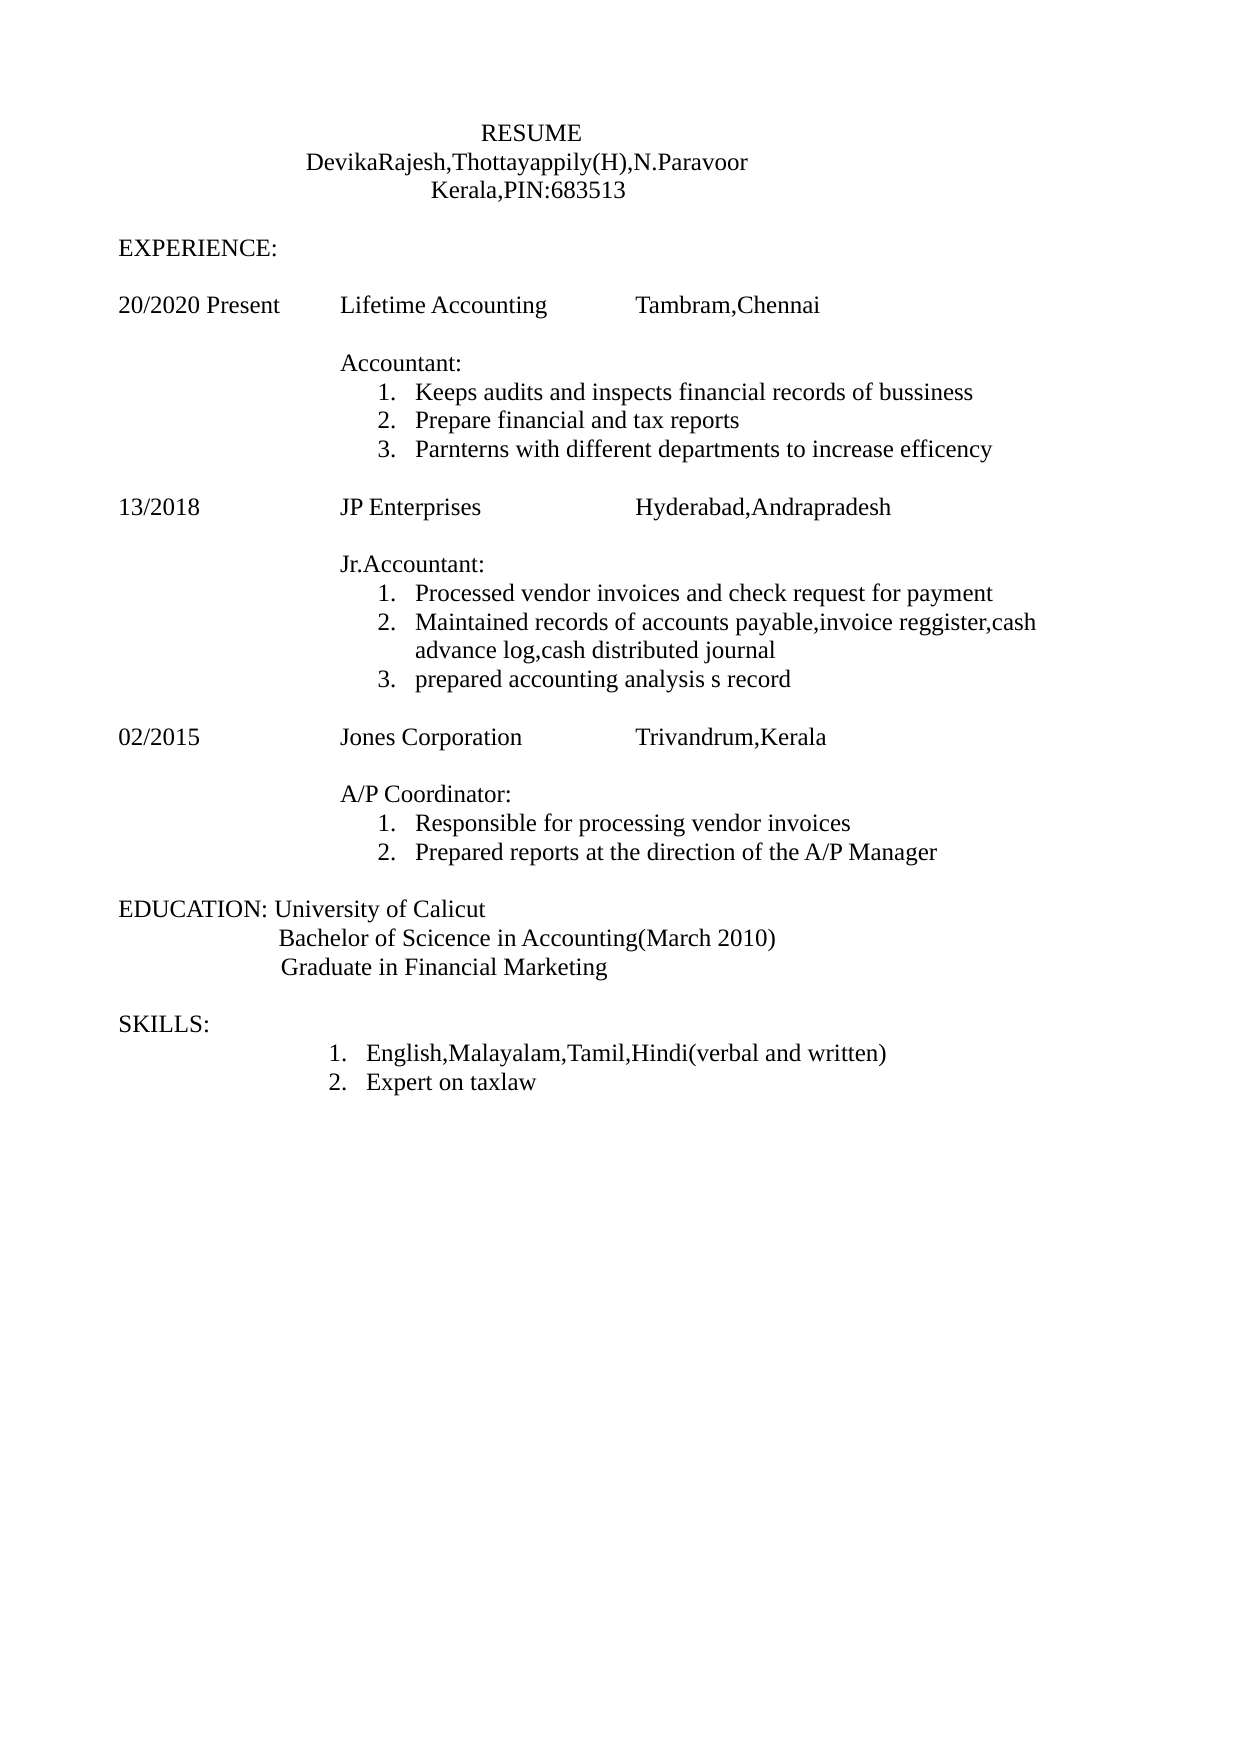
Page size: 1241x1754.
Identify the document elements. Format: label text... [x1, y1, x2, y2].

list Responsible for processing vendor invoices [377, 808, 1122, 837]
list English,Malayalam,Tamil,Hindi(verbal and written) [328, 1038, 1122, 1067]
text EDUCATION: University of Calicut [118, 894, 1122, 923]
list Parnterns with different departments to increase efficency [377, 434, 1122, 463]
text Jr.Accountant: [118, 549, 1122, 578]
text Accountant: [118, 348, 1122, 377]
list Expert on taxlaw [328, 1067, 1122, 1096]
text EXPERIENCE: [118, 233, 1122, 262]
text Graduate in Financial Marketing [118, 952, 1122, 981]
text DevikaRajesh,Thottayappily(H),N.Paravoor [118, 147, 1122, 176]
text Kerala,PIN:683513 [118, 176, 1122, 204]
text 20/2020 Present Lifetime Accounting Tambram,Chennai [118, 291, 1122, 319]
list Prepare financial and tax reports [377, 406, 1122, 434]
list Maintained records of accounts payable,invoice reggister,cash advance log,cash distributed journal [377, 607, 1122, 664]
text SKILLS: [118, 1009, 1122, 1038]
text RESUME [118, 118, 1122, 147]
text Bachelor of Scicence in Accounting(March 2010) [118, 923, 1122, 952]
text 13/2018 JP Enterprises Hyderabad,Andrapradesh [118, 492, 1122, 521]
text 02/2015 Jones Corporation Trivandrum,Kerala [118, 722, 1122, 751]
list Prepared reports at the direction of the A/P Manager [377, 837, 1122, 866]
text A/P Coordinator: [118, 779, 1122, 808]
list Keeps audits and inspects financial records of bussiness [377, 377, 1122, 406]
list Processed vendor invoices and check request for payment [377, 578, 1122, 607]
list prepared accounting analysis s record [377, 664, 1122, 693]
